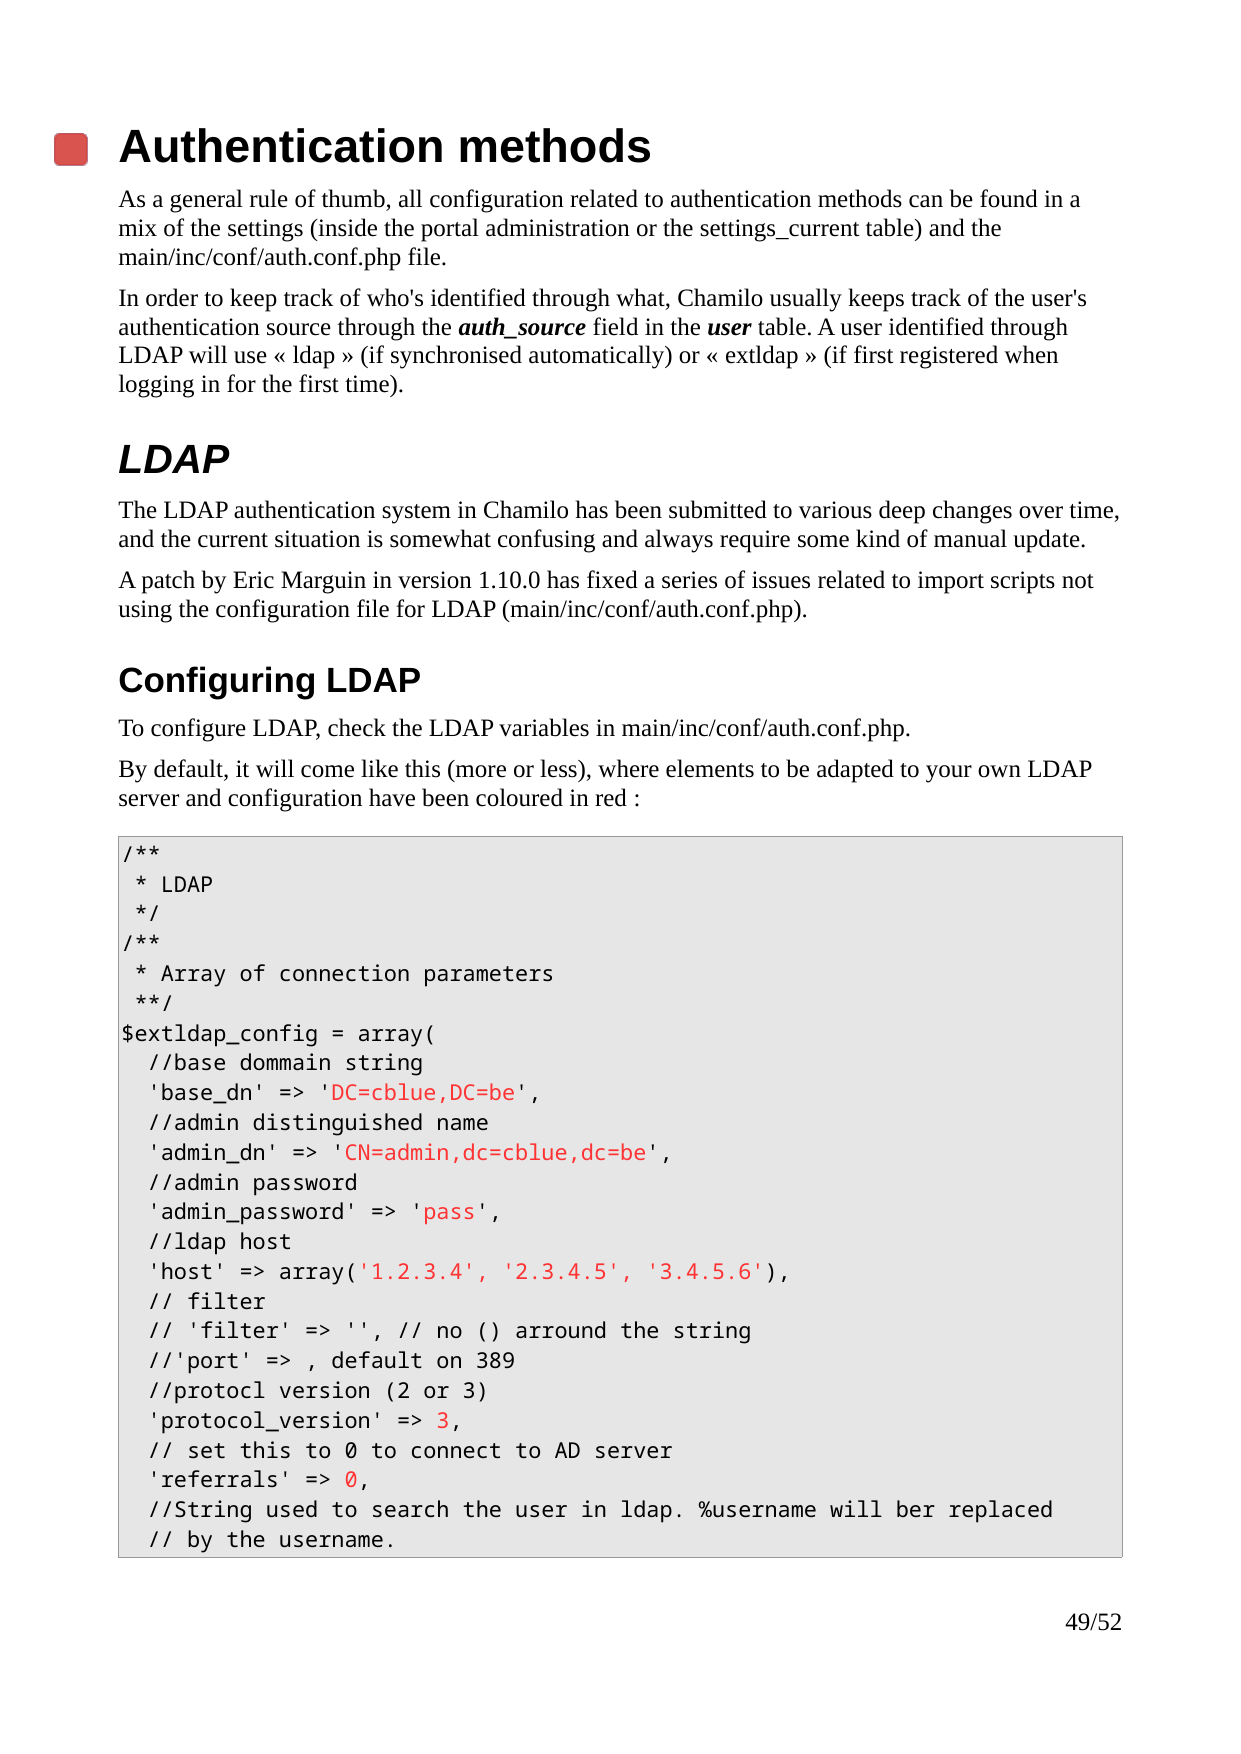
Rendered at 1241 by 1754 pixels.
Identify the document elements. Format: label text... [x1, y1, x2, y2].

text To configure LDAP, check the LDAP variables in main/inc/conf/auth.conf.php. [118, 713, 1122, 742]
subtitle LDAP [118, 436, 1122, 483]
text /** * LDAP */ /** * Array of connection parameters **/ $extldap_config = array( //base dommain string 'base_dn' => 'DC=cblue,DC=be', //admin distinguished name 'admin_dn' => 'CN=admin,dc=cblue,dc=be', //admin password 'admin_password' => 'pass', //ldap host 'host' => array('1.2.3.4', '2.3.4.5', '3.4.5.6'), // filter // 'filter' => '', // no () arround the string //'port' => , default on 389 //protocl version (2 or 3) 'protocol_version' => 3, // set this to 0 to connect to AD server 'referrals' => 0, //String used to search the user in ldap. %username will ber replaced // by the username. [119, 837, 1122, 1557]
picture [53, 132, 89, 167]
text By default, it will come like this (more or less), where elements to be adapted to your own LDAP server and configuration have been coloured in red : [118, 754, 1122, 812]
text The LDAP authentication system in Chamilo has been submitted to various deep changes over time, and the current situation is somewhat confusing and always require some kind of manual update. [118, 495, 1122, 553]
text In order to keep track of who's identified through what, Chamilo usually keeps track of the user's authentication source through the auth_source field in the user table. A user identified through LDAP will use « ldap » (if synchronised automatically) or « extldap » (if first registered when logging in for the first time). [118, 283, 1122, 398]
text A patch by Eric Marguin in version 1.10.0 has fixed a series of issues related to import scripts not using the configuration file for LDAP (main/inc/conf/auth.conf.php). [118, 565, 1122, 623]
subtitle Authentication methods [118, 118, 1122, 172]
subtitle Configuring LDAP [118, 660, 1122, 700]
text As a general rule of thumb, all configuration related to authentication methods can be found in a mix of the settings (inside the portal administration or the settings_current table) and the main/inc/conf/auth.conf.php file. [118, 184, 1122, 271]
